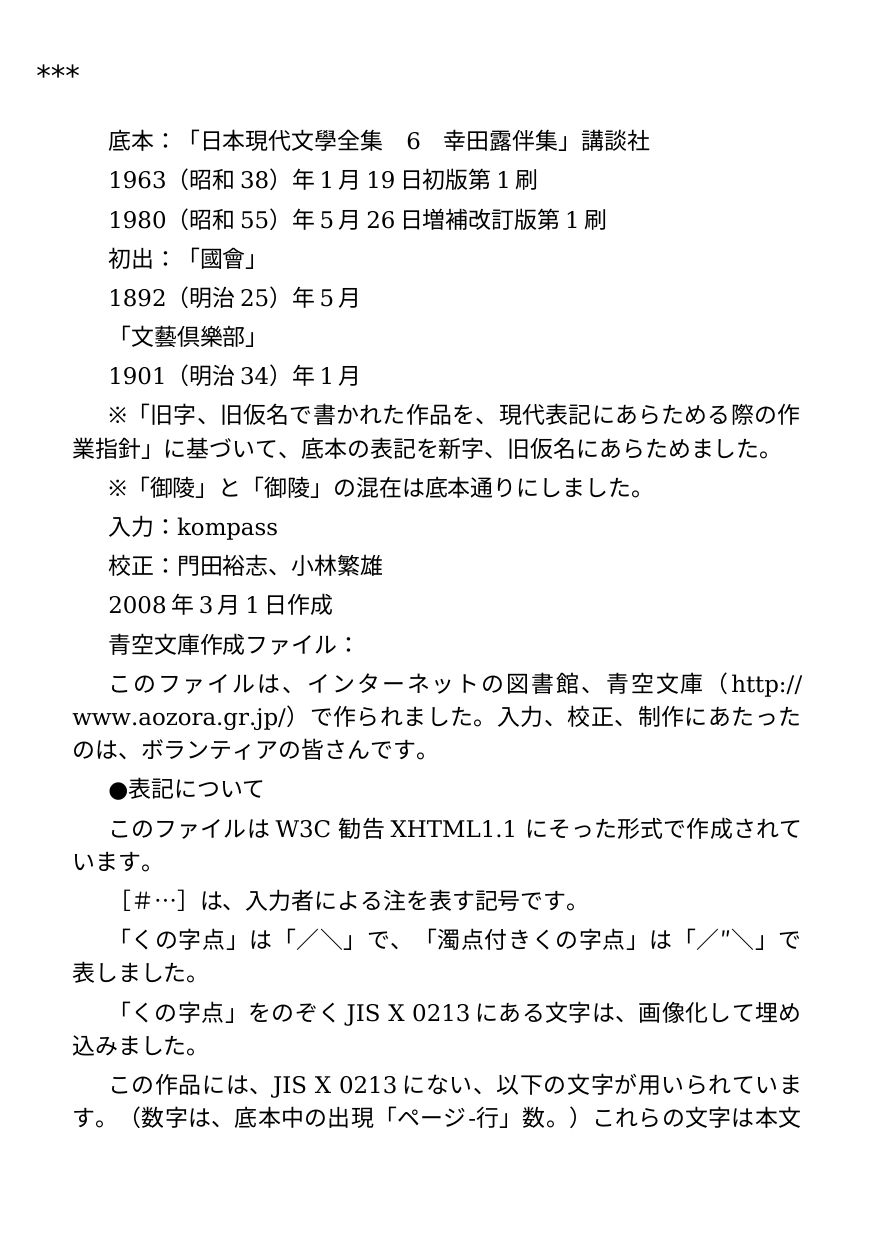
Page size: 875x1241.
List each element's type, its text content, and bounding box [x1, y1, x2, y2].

text 「くの字点」は「／＼」で、「濁点付きくの字点」は「／″＼」で表しました。 [72, 922, 802, 988]
text 校正：門田裕志、小林繁雄 [72, 548, 802, 581]
text 初出：「國會」 [72, 241, 802, 274]
text 1892（明治25）年5月 [72, 280, 802, 313]
text ［＃…］は、入力者による注を表す記号です。 [72, 883, 802, 916]
text このファイルは、インターネットの図書館、青空文庫（http://www.aozora.gr.jp/）で作られました。入力、校正、制作にあたったのは、ボランティアの皆さんです。 [72, 666, 802, 765]
text 1901（明治34）年1月 [72, 358, 802, 391]
text 底本：「日本現代文學全集 6 幸田露伴集」講談社 [72, 123, 802, 156]
text 2008年3月1日作成 [72, 587, 802, 621]
text 「くの字点」をのぞくJIS X 0213にある文字は、画像化して埋め込みました。 [72, 994, 802, 1061]
text ※「御陵」と「御陵」の混在は底本通りにしました。 [72, 470, 802, 503]
text 青空文庫作成ファイル： [72, 626, 802, 660]
text 1980（昭和55）年5月26日増補改訂版第1刷 [72, 202, 802, 235]
text この作品には、JIS X 0213にない、以下の文字が用いられています。（数字は、底本中の出現「ページ-行」数。）これらの文字は本文 [72, 1067, 802, 1133]
text ※「旧字、旧仮名で書かれた作品を、現代表記にあらためる際の作業指針」に基づいて、底本の表記を新字、旧仮名にあらためました。 [72, 397, 802, 464]
text 1963（昭和38）年1月19日初版第1刷 [72, 162, 802, 196]
text ●表記について [72, 771, 802, 804]
text 入力：kompass [72, 509, 802, 542]
text 「文藝倶樂部」 [72, 319, 802, 352]
text このファイルは W3C 勧告 XHTML1.1 にそった形式で作成されています。 [72, 810, 802, 877]
subtitle *** [36, 60, 838, 94]
